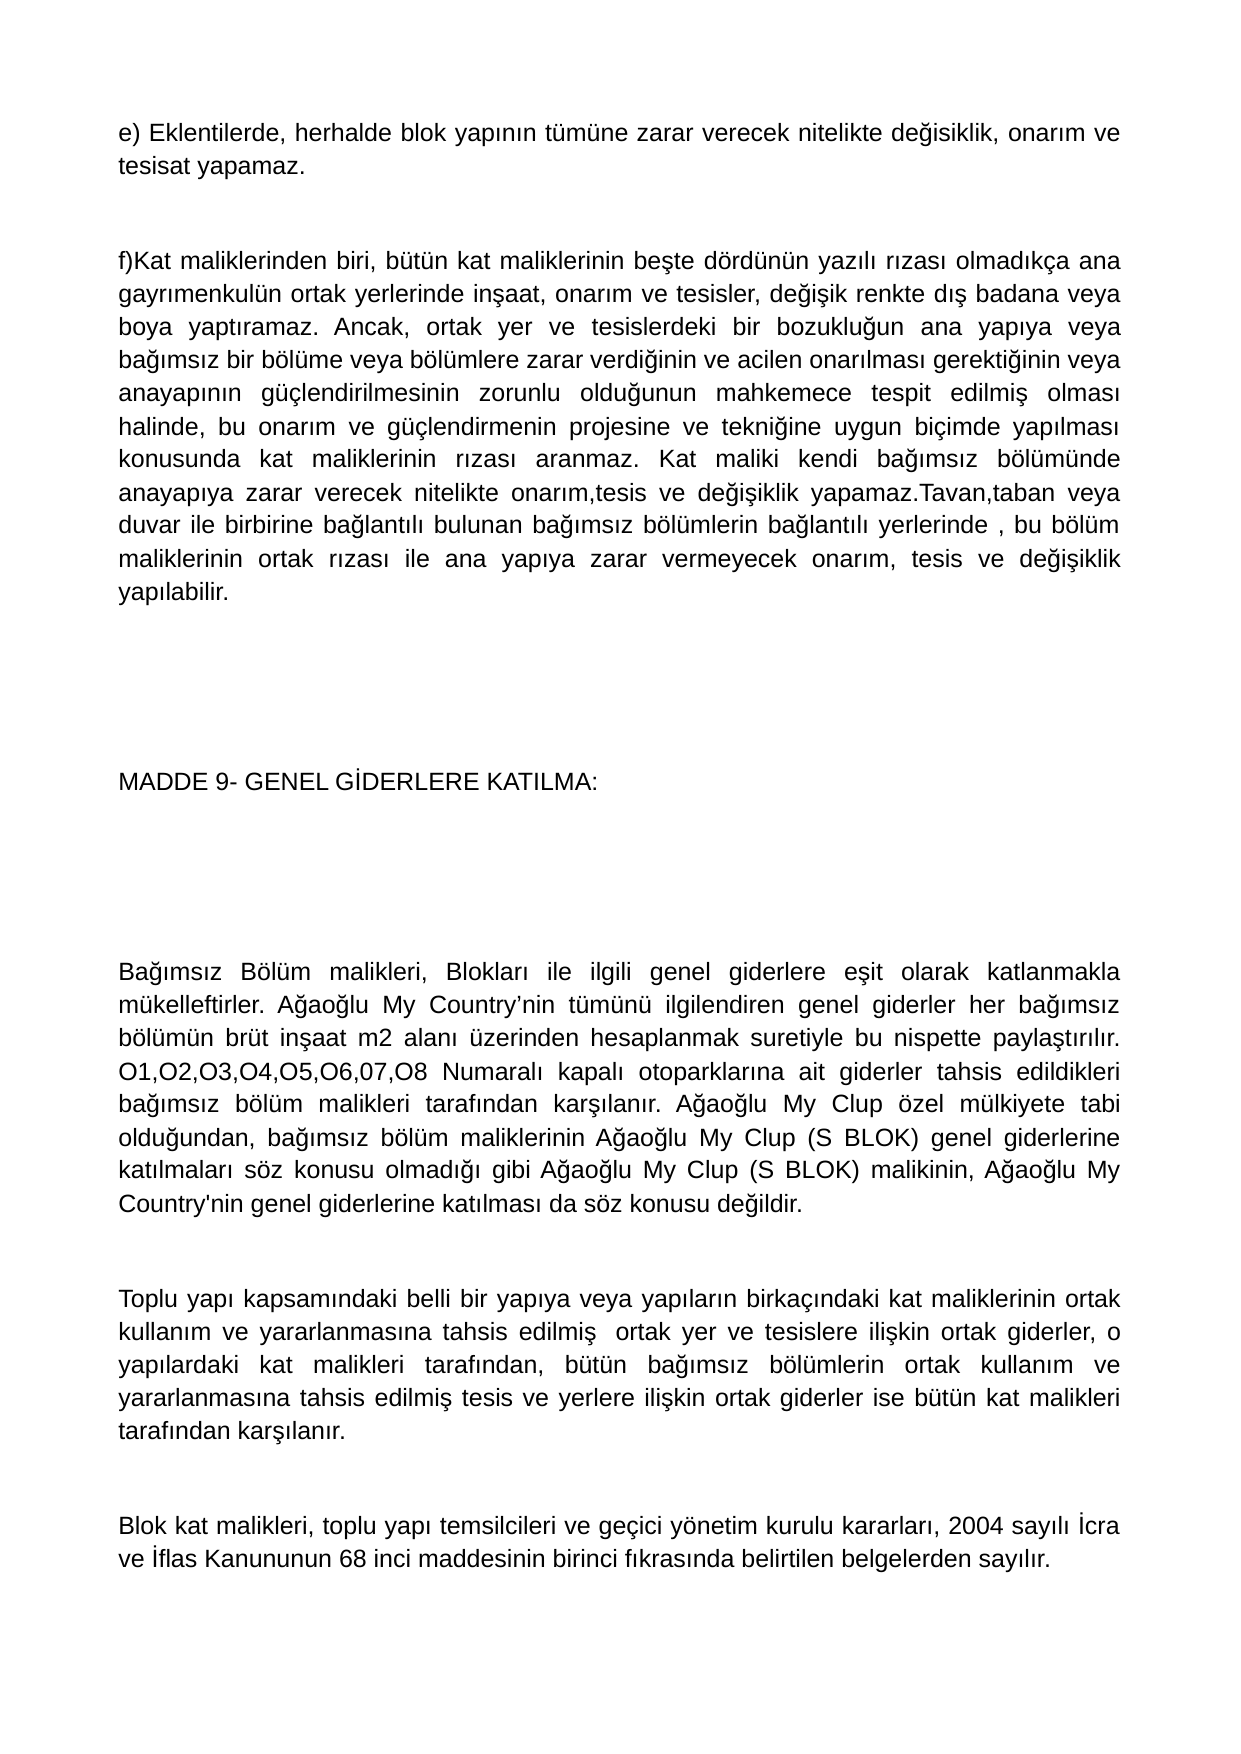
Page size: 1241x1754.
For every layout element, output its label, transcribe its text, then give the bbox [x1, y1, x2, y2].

text Blok kat malikleri, toplu yapı temsilcileri ve geçici yönetim kurulu kararları, 2004 sayılı İcra ve İflas Kanununun 68 inci maddesinin birinci fıkrasında belirtilen belgelerden sayılır. [118, 1511, 1122, 1573]
text f)Kat maliklerinden biri, bütün kat maliklerinin beşte dördünün yazılı rızası olmadıkça ana gayrımenkulün ortak yerlerinde inşaat, onarım ve tesisler, değişik renkte dış badana veya boya yaptıramaz. Ancak, ortak yer ve tesislerdeki bir bozukluğun ana yapıya veya bağımsız bir bölüme veya bölümlere zarar verdiğinin ve acilen onarılması gerektiğinin veya anayapının güçlendirilmesinin zorunlu olduğunun mahkemece tespit edilmiş olması halinde, bu onarım ve güçlendirmenin projesine ve tekniğine uygun biçimde yapılması konusunda kat maliklerinin rızası aranmaz. Kat maliki kendi bağımsız bölümünde anayapıya zarar verecek nitelikte onarım,tesis ve değişiklik yapamaz.Tavan,taban veya duvar ile birbirine bağlantılı bulunan bağımsız bölümlerin bağlantılı yerlerinde , bu bölüm maliklerinin ortak rızası ile ana yapıya zarar vermeyecek onarım, tesis ve değişiklik yapılabilir. [118, 246, 1122, 605]
text Toplu yapı kapsamındaki belli bir yapıya veya yapıların birkaçındaki kat maliklerinin ortak kullanım ve yararlanmasına tahsis edilmiş ortak yer ve tesislere ilişkin ortak giderler, o yapılardaki kat malikleri tarafından, bütün bağımsız bölümlerin ortak kullanım ve yararlanmasına tahsis edilmiş tesis ve yerlere ilişkin ortak giderler ise bütün kat malikleri tarafından karşılanır. [118, 1284, 1122, 1444]
text e) Eklentilerde, herhalde blok yapının tümüne zarar verecek nitelikte değisiklik, onarım ve tesisat yapamaz. [118, 118, 1122, 180]
text MADDE 9- GENEL GİDERLERE KATILMA: [118, 767, 1122, 796]
text Bağımsız Bölüm malikleri, Blokları ile ilgili genel giderlere eşit olarak katlanmakla mükelleftirler. Ağaoğlu My Country’nin tümünü ilgilendiren genel giderler her bağımsız bölümün brüt inşaat m2 alanı üzerinden hesaplanmak suretiyle bu nispette paylaştırılır. O1,O2,O3,O4,O5,O6,07,O8 Numaralı kapalı otoparklarına ait giderler tahsis edildikleri bağımsız bölüm malikleri tarafından karşılanır. Ağaoğlu My Clup özel mülkiyete tabi olduğundan, bağımsız bölüm maliklerinin Ağaoğlu My Clup (S BLOK) genel giderlerine katılmaları söz konusu olmadığı gibi Ağaoğlu My Clup (S BLOK) malikinin, Ağaoğlu My Country'nin genel giderlerine katılması da söz konusu değildir. [118, 957, 1122, 1217]
